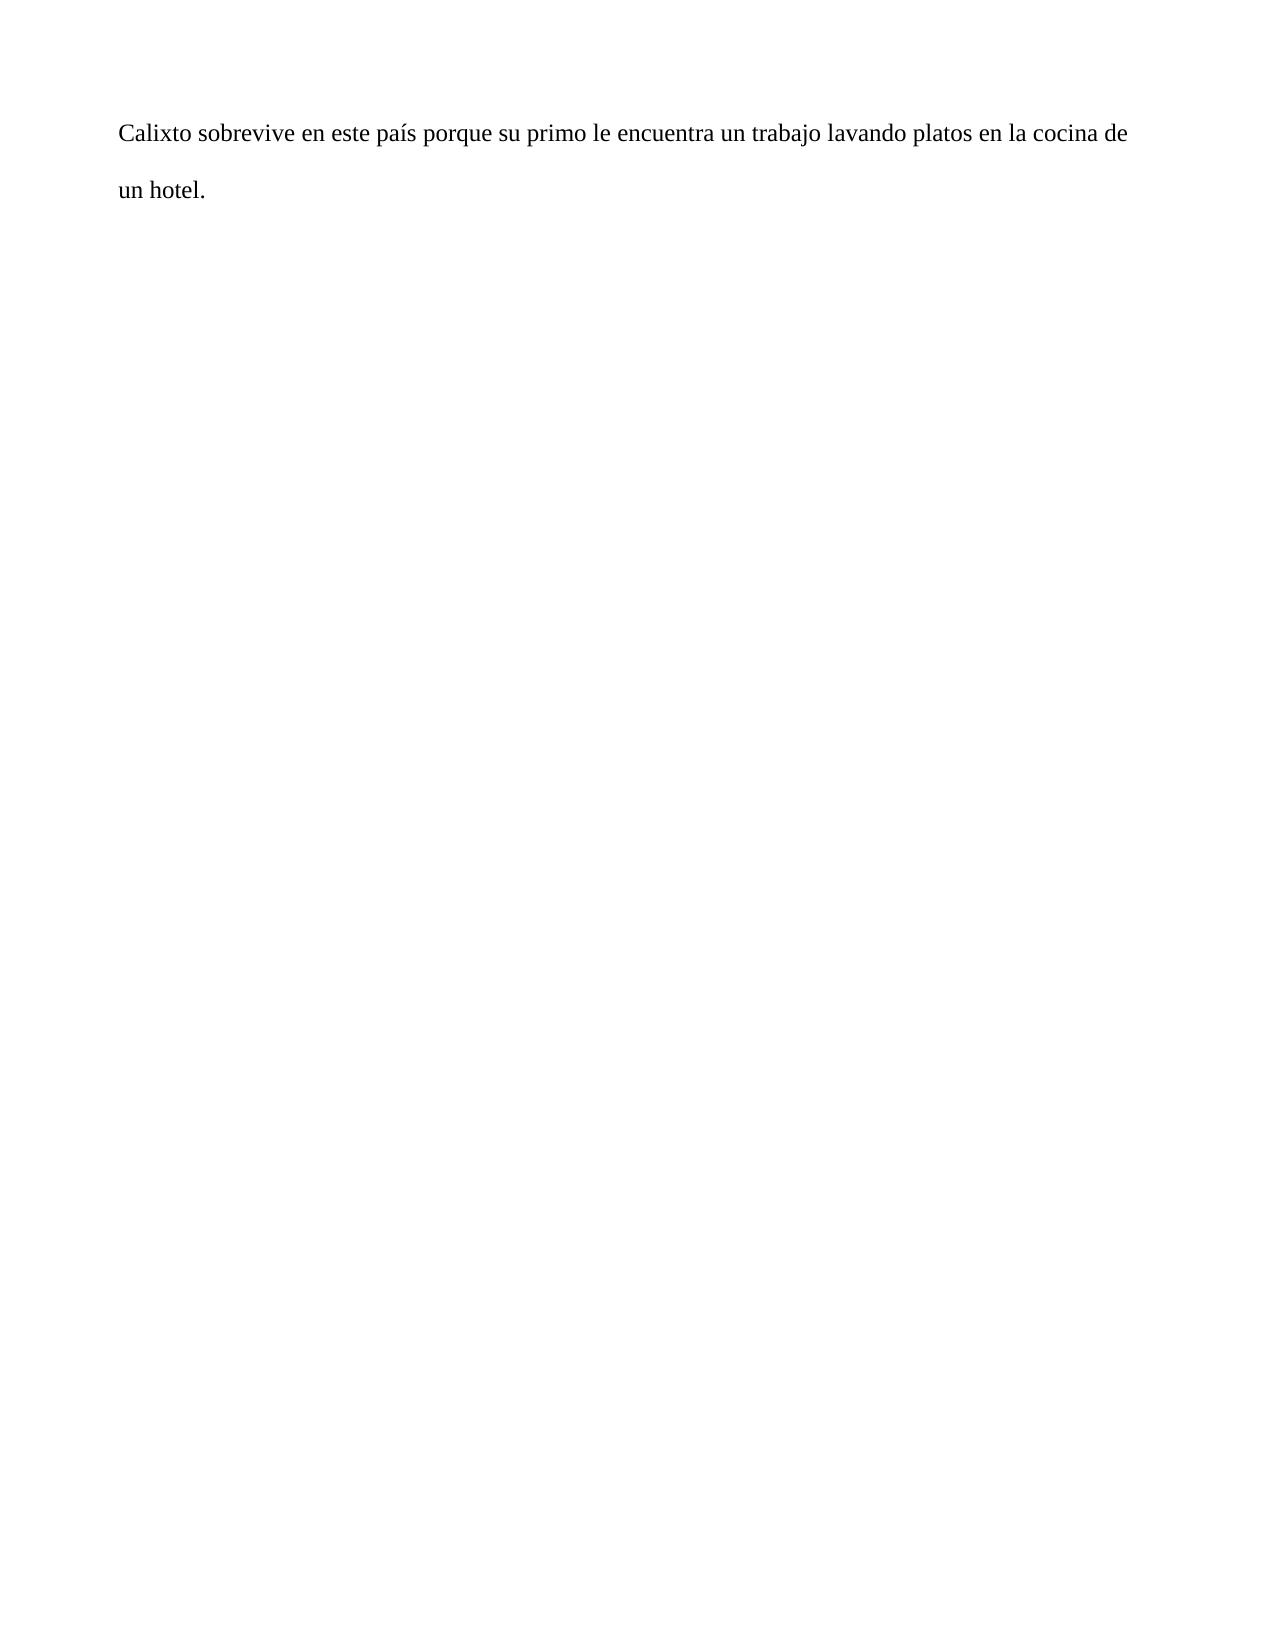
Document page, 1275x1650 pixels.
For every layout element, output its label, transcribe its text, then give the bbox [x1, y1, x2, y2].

text Calixto sobrevive en este país porque su primo le encuentra un trabajo lavando platos en la cocina de un hotel. [118, 118, 1157, 204]
